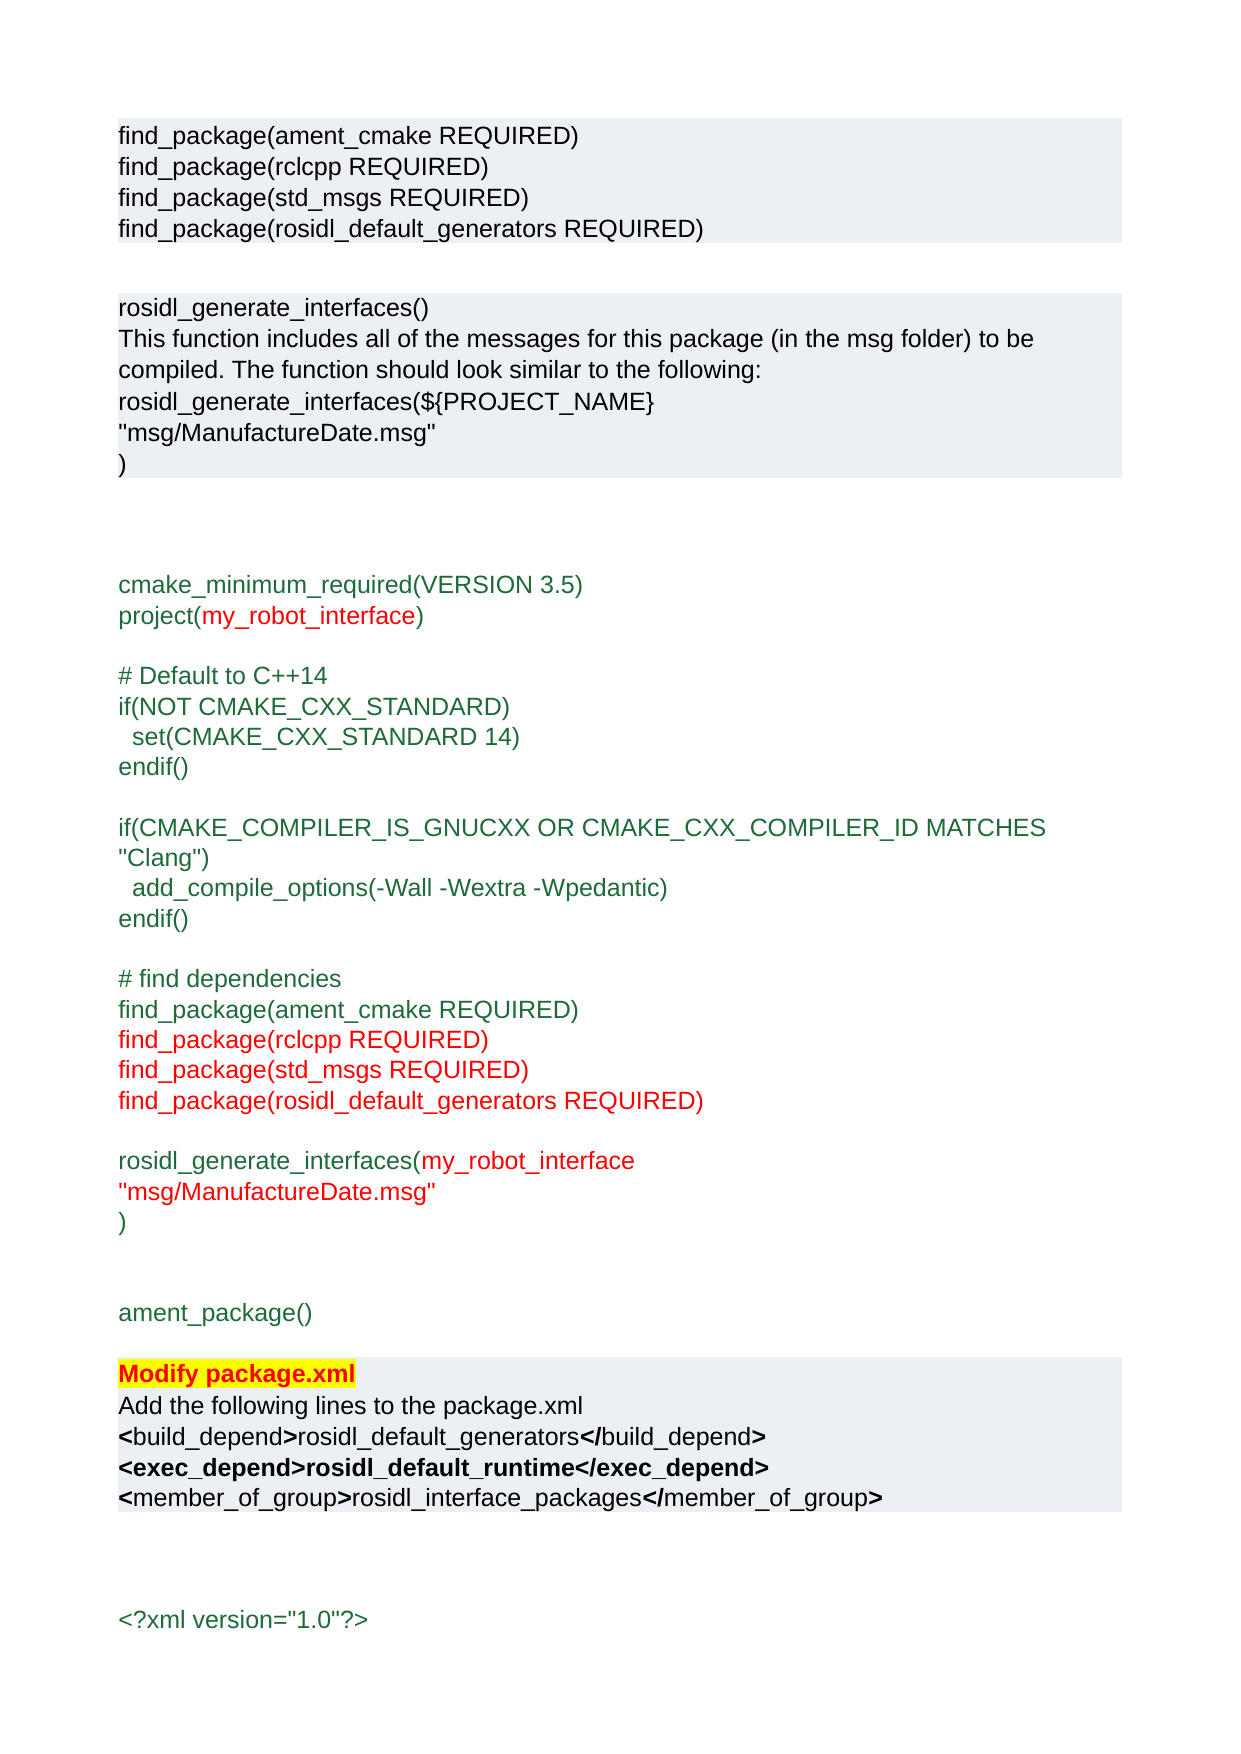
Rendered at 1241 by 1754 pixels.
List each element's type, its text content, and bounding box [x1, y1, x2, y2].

text <member_of_group>rosidl_interface_packages</member_of_group> [118, 1482, 1122, 1512]
text add_compile_options(-Wall -Wextra -Wpedantic) [118, 872, 1122, 902]
subtitle rosidl_generate_interfaces() [118, 293, 1122, 322]
text rosidl_generate_interfaces(my_robot_interface [118, 1145, 1122, 1175]
text "msg/ManufactureDate.msg" [118, 1175, 1122, 1205]
text Add the following lines to the package.xml [118, 1388, 1122, 1419]
text if(CMAKE_COMPILER_IS_GNUCXX OR CMAKE_CXX_COMPILER_ID MATCHES "Clang") [118, 811, 1122, 872]
text <exec_depend>rosidl_default_runtime</exec_depend> [118, 1451, 1122, 1482]
text find_package(ament_cmake REQUIRED) [118, 993, 1122, 1023]
text <?xml version="1.0"?> [118, 1603, 1122, 1633]
text endif() [118, 751, 1122, 781]
text # find dependencies [118, 963, 1122, 993]
text set(CMAKE_CXX_STANDARD 14) [118, 720, 1122, 751]
text find_package(rclcpp REQUIRED) [118, 1023, 1122, 1054]
text ament_package() [118, 1296, 1122, 1327]
text ) [118, 1205, 1122, 1236]
text This function includes all of the messages for this package (in the msg folder) to be compiled. The function should look similar to the following: [118, 322, 1122, 384]
text find_package(ament_cmake REQUIRED) [118, 118, 1122, 149]
text Modify package.xml [118, 1357, 1122, 1388]
text find_package(rclcpp REQUIRED) [118, 149, 1122, 181]
text endif() [118, 902, 1122, 932]
text # Default to C++14 [118, 660, 1122, 690]
text if(NOT CMAKE_CXX_STANDARD) [118, 690, 1122, 720]
text project(my_robot_interface) [118, 599, 1122, 629]
text find_package(std_msgs REQUIRED) [118, 1054, 1122, 1084]
text <build_depend>rosidl_default_generators</build_depend> [118, 1419, 1122, 1451]
text "msg/ManufactureDate.msg" [118, 415, 1122, 447]
text find_package(std_msgs REQUIRED) [118, 181, 1122, 212]
text ) [118, 447, 1122, 478]
text rosidl_generate_interfaces(${PROJECT_NAME} [118, 384, 1122, 415]
text find_package(rosidl_default_generators REQUIRED) [118, 1084, 1122, 1114]
text find_package(rosidl_default_generators REQUIRED) [118, 212, 1122, 243]
text cmake_minimum_required(VERSION 3.5) [118, 569, 1122, 599]
